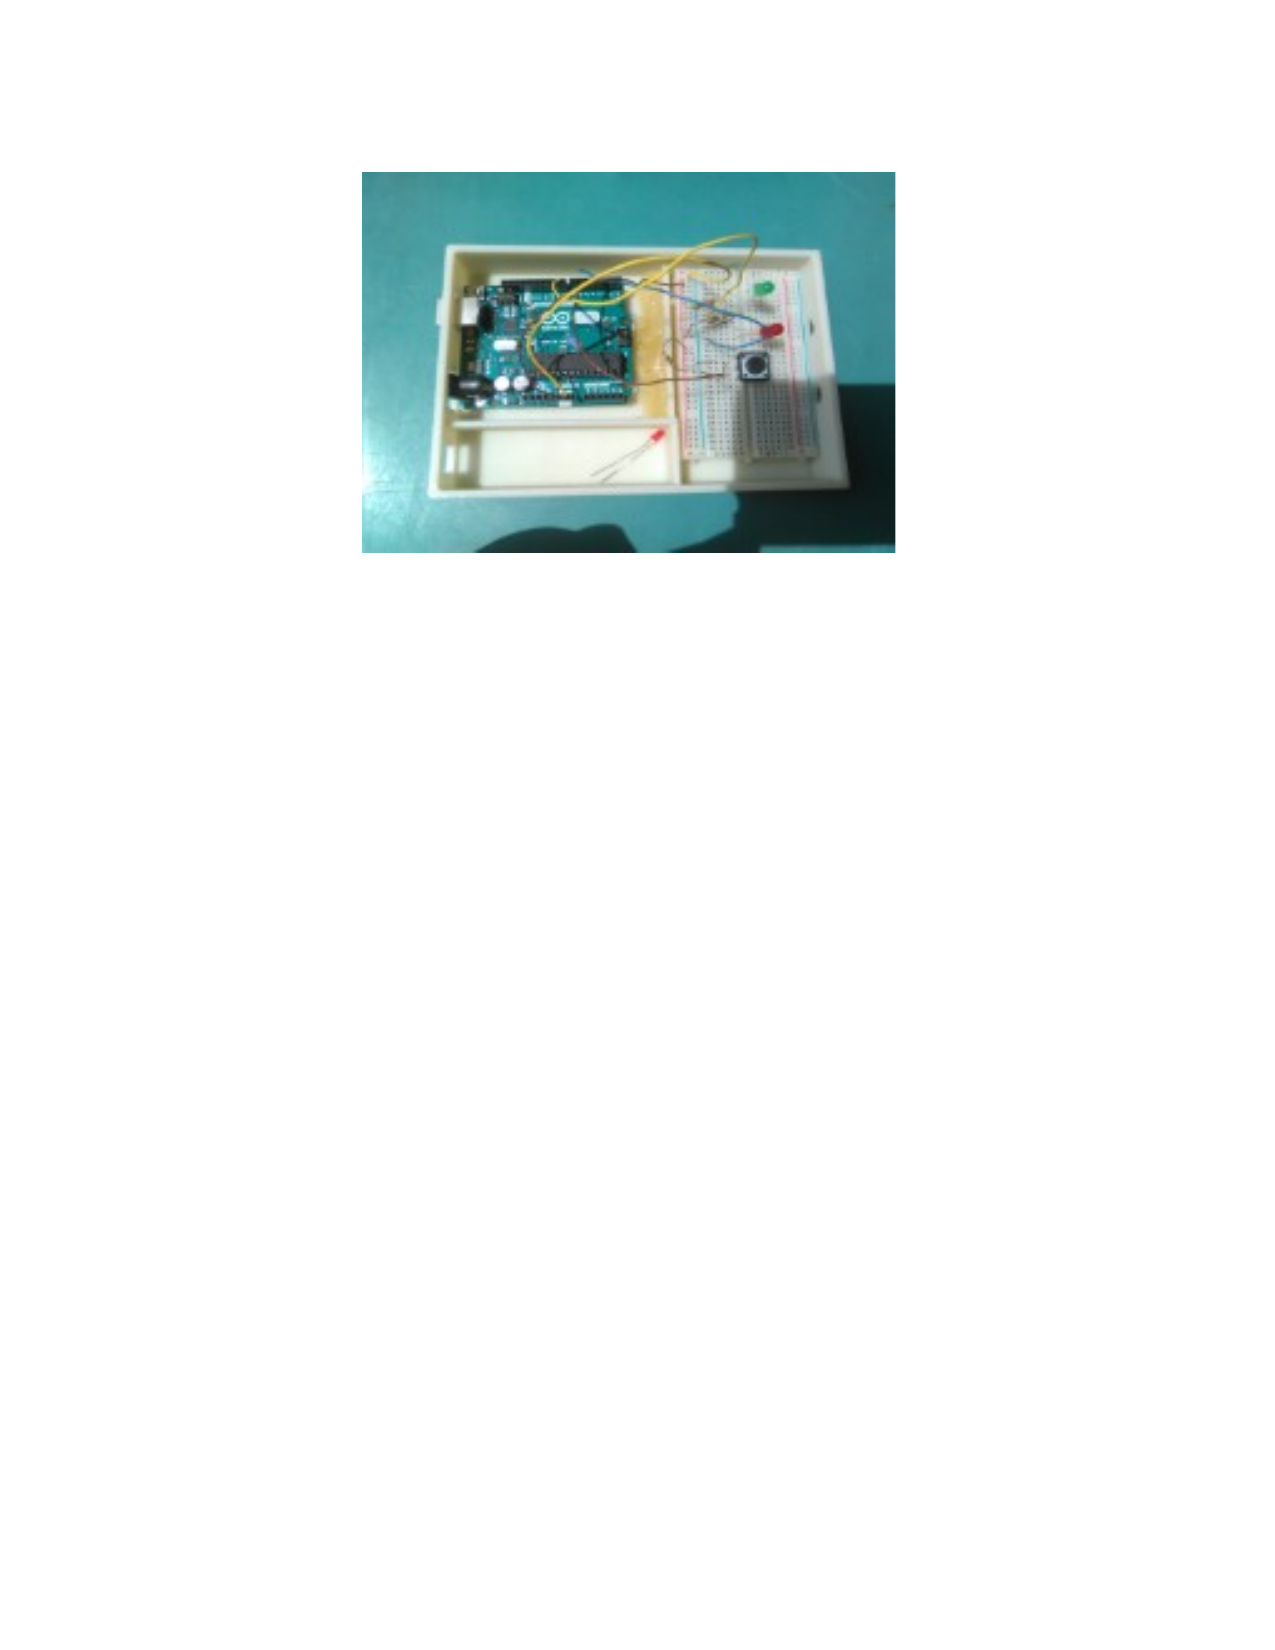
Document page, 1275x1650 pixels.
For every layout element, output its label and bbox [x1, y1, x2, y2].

picture [362, 172, 896, 553]
